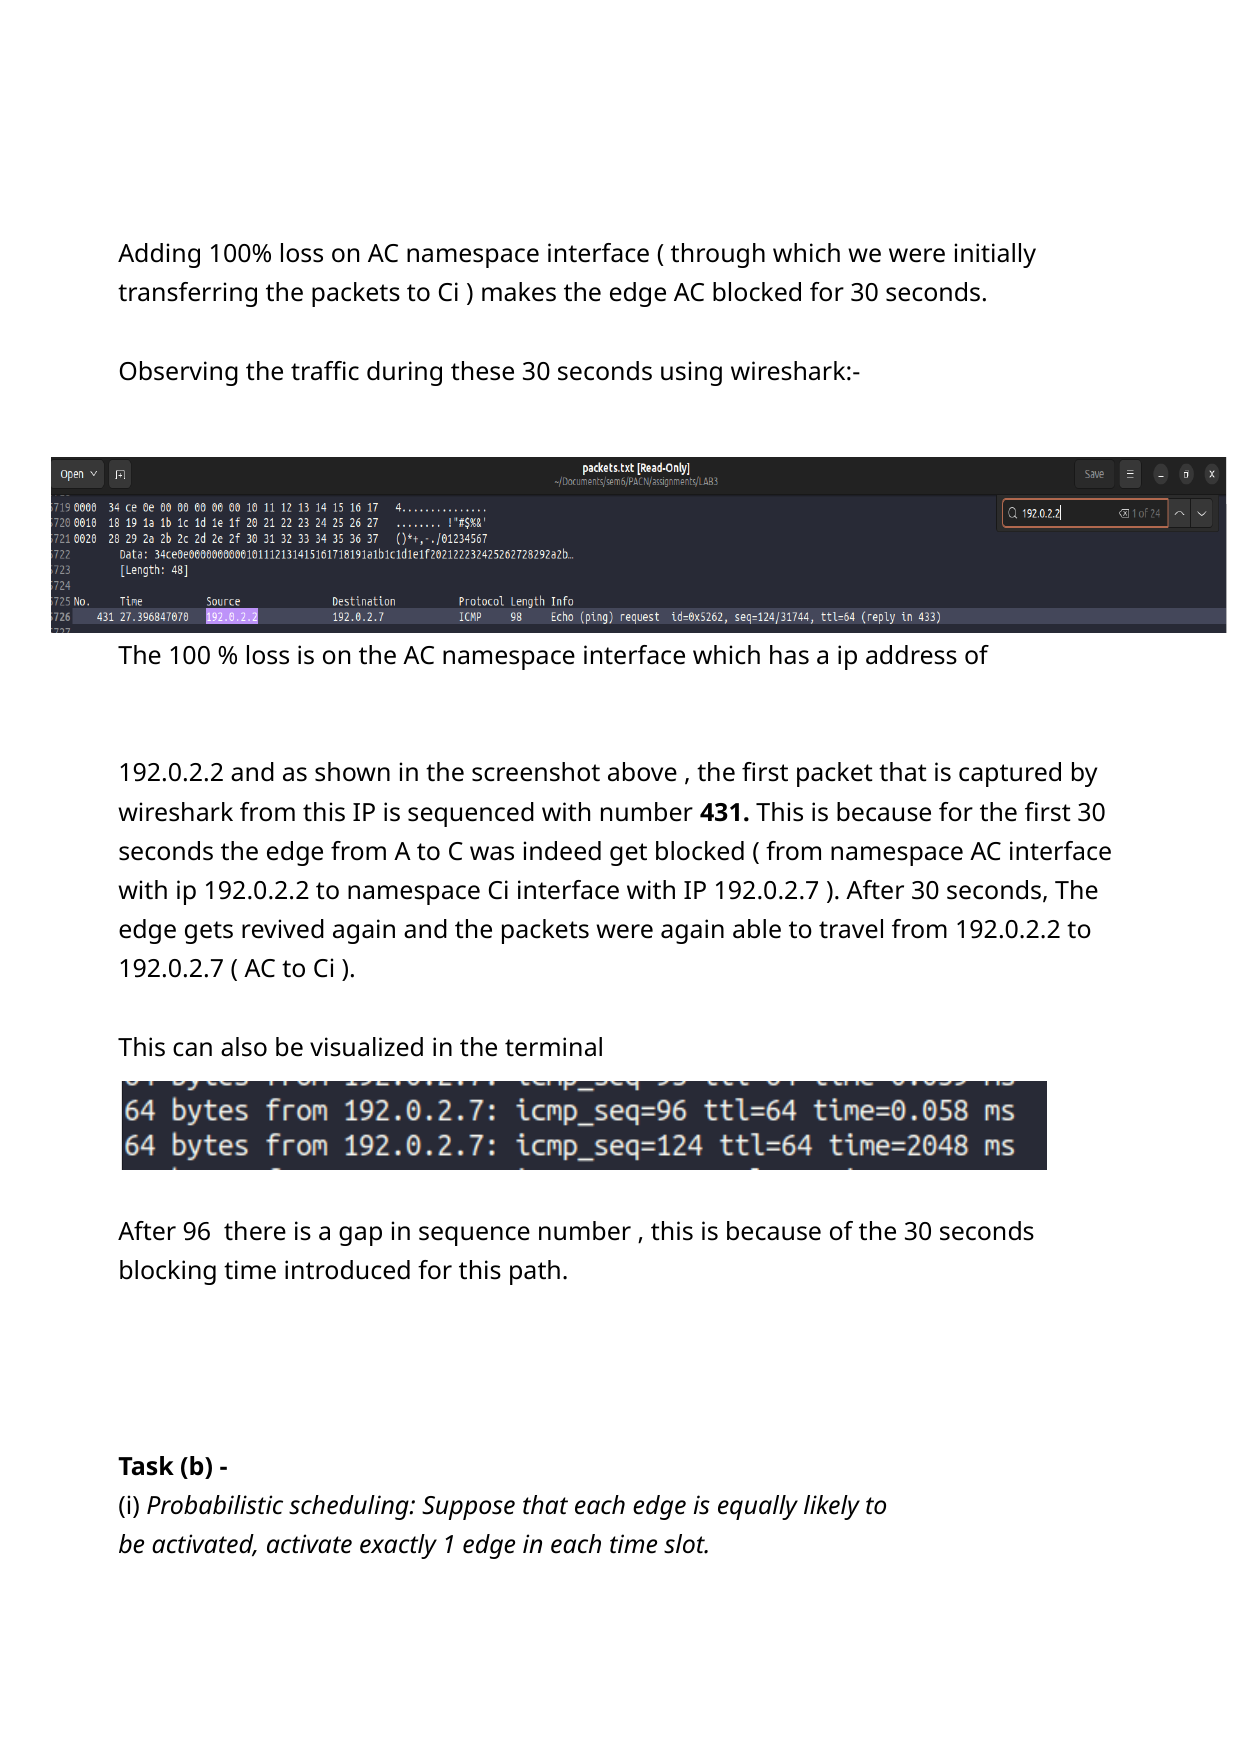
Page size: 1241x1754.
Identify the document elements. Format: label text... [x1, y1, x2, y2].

text 192.0.2.2 and as shown in the screenshot above , the first packet that is captured by wireshark from this IP is sequenced with number 431. This is because for the first 30 seconds the edge from A to C was indeed get blocked ( from namespace AC interface with ip 192.0.2.2 to namespace Ci interface with IP 192.0.2.7 ). After 30 seconds, The edge gets revived again and the packets were again able to travel from 192.0.2.2 to 192.0.2.7 ( AC to Ci ). [118, 755, 1122, 985]
text Adding 100% loss on AC namespace interface ( through which we were initially transferring the packets to Ci ) makes the edge AC blocked for 30 seconds. [118, 236, 1122, 309]
picture [121, 1081, 1047, 1170]
text be activated, activate exactly 1 edge in each time slot. [118, 1527, 1122, 1561]
text (i) Probabilistic scheduling: Suppose that each edge is equally likely to [118, 1488, 1122, 1522]
text [118, 431, 1122, 457]
text Observing the traffic during these 30 seconds using wireshark:- [118, 353, 1122, 387]
text The 100 % loss is on the AC namespace interface which has a ip address of [118, 633, 1122, 672]
text Task (b) - [118, 1448, 1122, 1483]
text After 96 there is a gap in sequence number , this is because of the 30 seconds blocking time introduced for this path. [118, 1213, 1122, 1287]
text This can also be visualized in the terminal [118, 1029, 1122, 1063]
picture [51, 457, 1227, 633]
